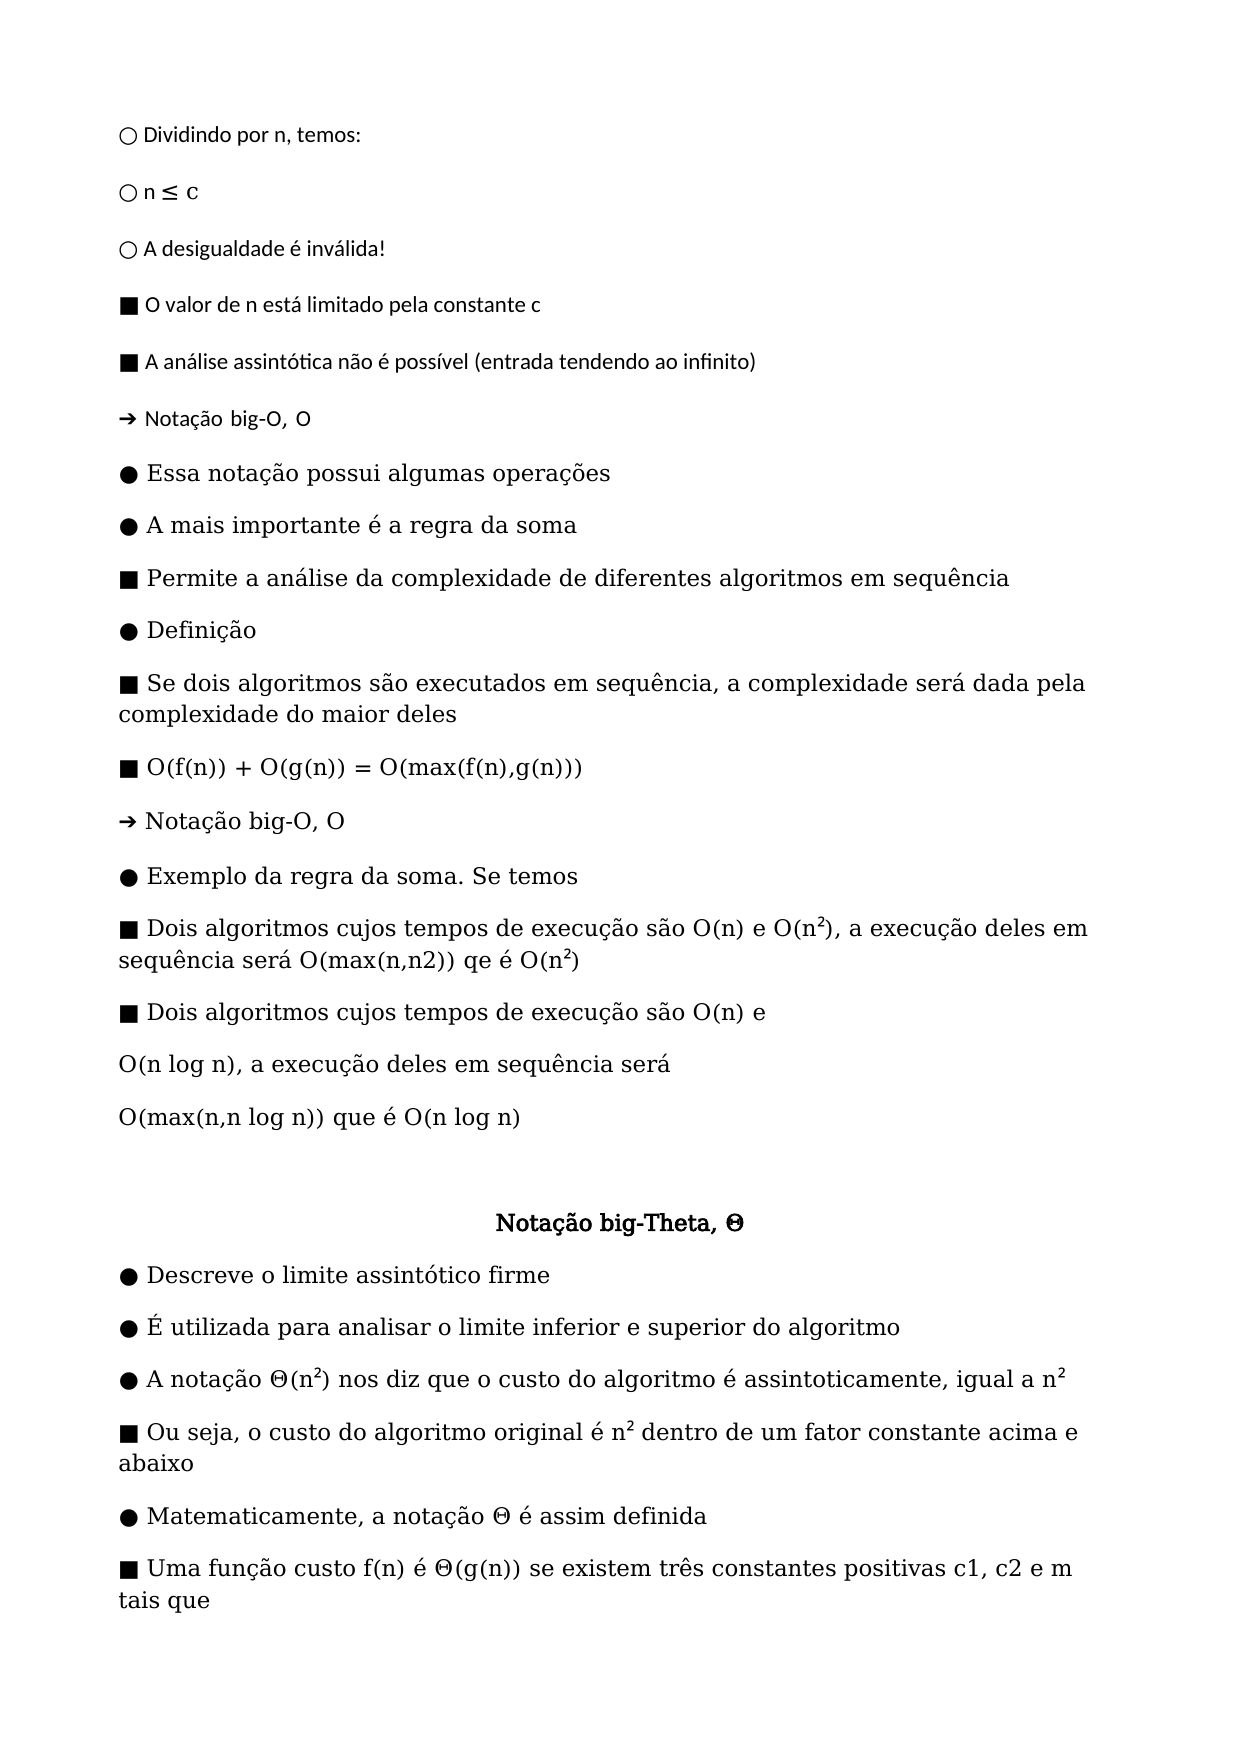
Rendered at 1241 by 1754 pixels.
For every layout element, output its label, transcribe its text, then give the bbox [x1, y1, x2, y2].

text ■ A análise assintótica não é possível (entrada tendendo ao infinito) [118, 345, 1122, 376]
text ○ Exemplo da regra da soma. Se temos [118, 861, 1122, 889]
text ■ Ou seja, o custo do algoritmo original é n² dentro de um fator constante acima e abaixo [118, 1418, 1122, 1477]
text ■ O(f(n)) + O(g(n)) = O(max(f(n),g(n))) [118, 752, 1122, 780]
text ➔ Notação big-O, O [118, 402, 1122, 433]
text ○ Essa notação possui algumas operações [118, 459, 1122, 486]
text O(n log n), a execução deles em sequência será [118, 1050, 1122, 1078]
text ○ Matematicamente, a notação Θ é assim definida [118, 1502, 1122, 1529]
text ○ A mais importante é a regra da soma [118, 511, 1122, 539]
text ○ A notação Θ(n²) nos diz que o custo do algoritmo é assintoticamente, igual a n² [118, 1365, 1122, 1393]
text ○ Dividindo por n, temos: [118, 118, 1122, 149]
text ■ Se dois algoritmos são executados em sequência, a complexidade será dada pela complexidade do maior deles [118, 668, 1122, 727]
text Notação big-Theta, Θ [118, 1208, 1122, 1236]
text ➔ Notação big-O, O [118, 805, 1122, 836]
text ■ Dois algoritmos cujos tempos de execução são O(n) e O(n²), a execução deles em sequência será O(max(n,n2)) qe é O(n²) [118, 914, 1122, 973]
text ■ Uma função custo f(n) é Θ(g(n)) se existem três constantes positivas c1, c2 e m tais que [118, 1554, 1122, 1613]
text ○ É utilizada para analisar o limite inferior e superior do algoritmo [118, 1313, 1122, 1340]
text ○ Descreve o limite assintótico firme [118, 1260, 1122, 1288]
text ○ n ≤ c [118, 175, 1122, 206]
text ○ A desigualdade é inválida! [118, 232, 1122, 263]
text O(max(n,n log n)) que é O(n log n) [118, 1103, 1122, 1130]
text ○ Definição [118, 616, 1122, 643]
text ■ Dois algoritmos cujos tempos de execução são O(n) e [118, 998, 1122, 1025]
text ■ O valor de n está limitado pela constante c [118, 288, 1122, 320]
text ■ Permite a análise da complexidade de diferentes algoritmos em sequência [118, 563, 1122, 591]
